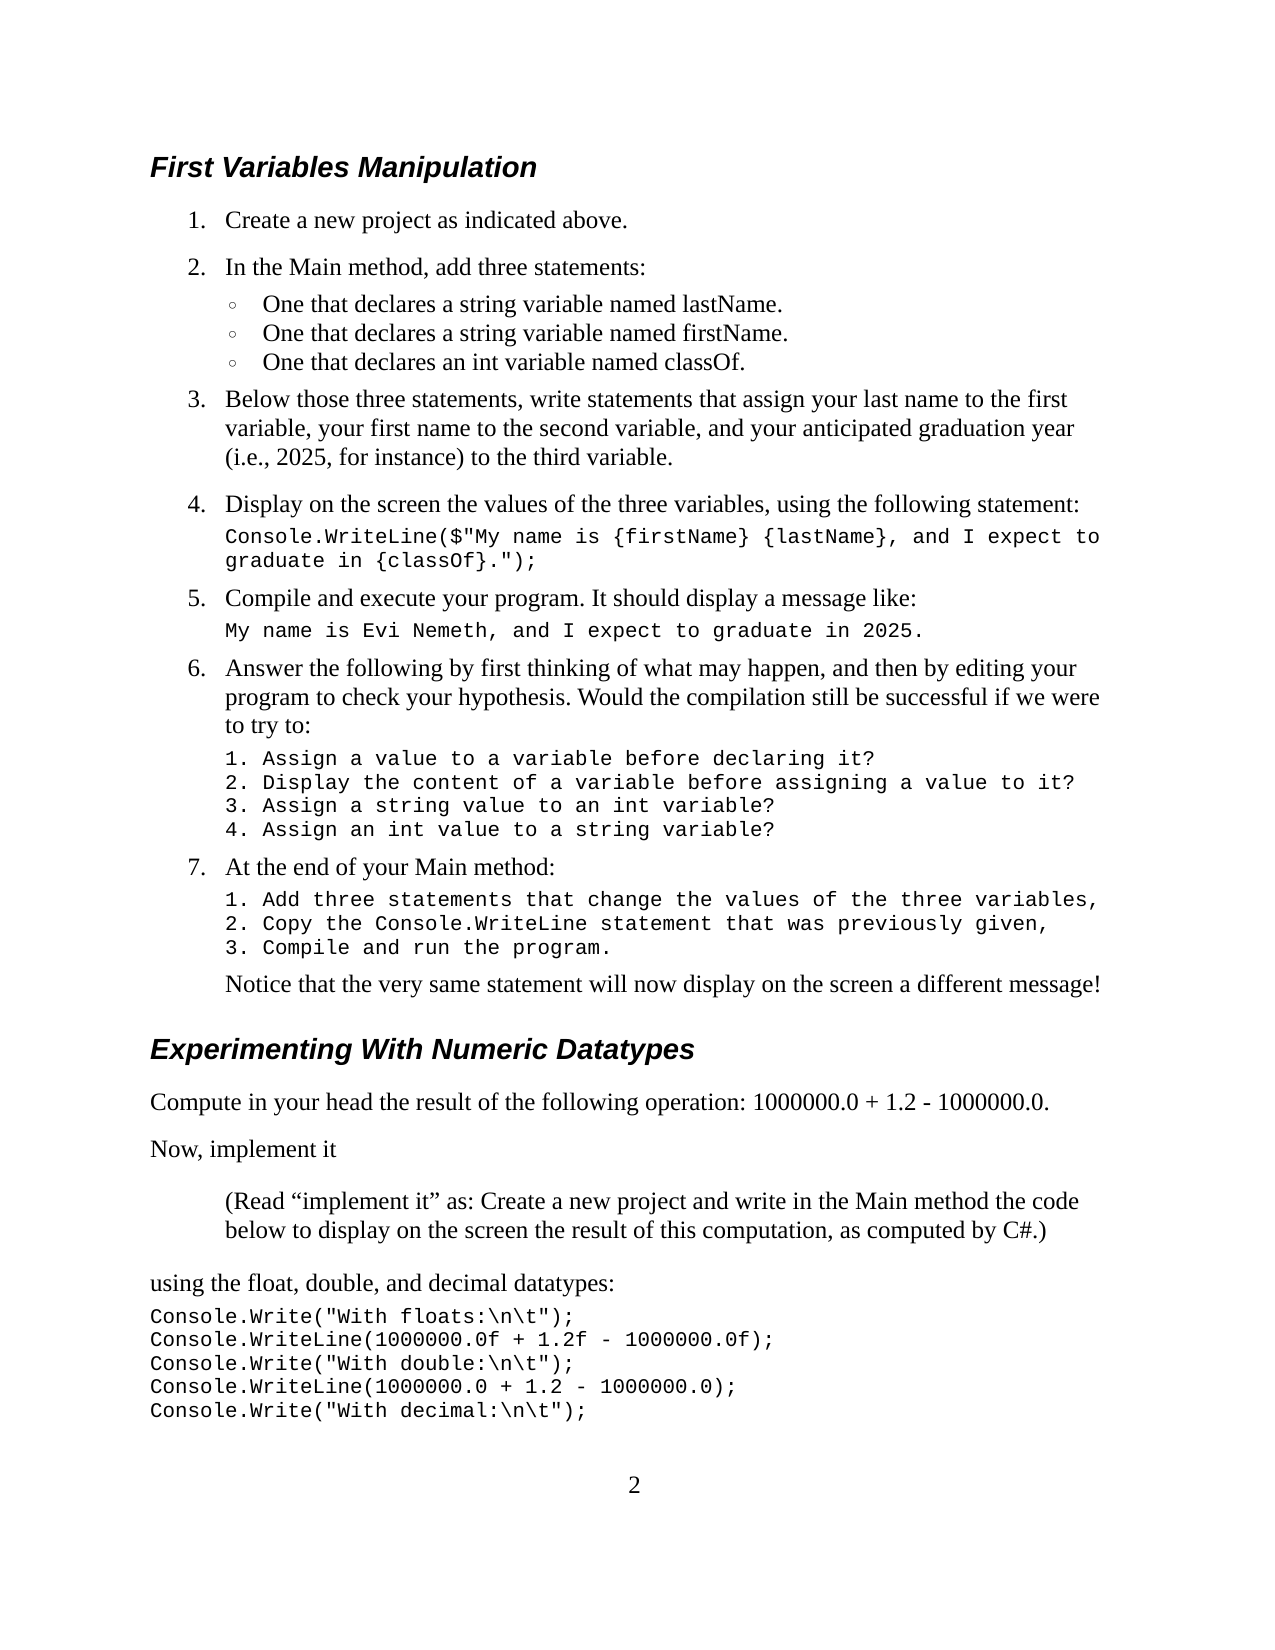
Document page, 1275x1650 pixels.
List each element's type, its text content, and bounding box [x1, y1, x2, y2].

list One that declares an int variable named classOf. [225, 347, 1125, 376]
list Assign a string value to an int variable? [225, 796, 1125, 819]
list Console.WriteLine($"My name is {firstName} {lastName}, and I expect to graduate in {classOf}."); [187, 526, 1125, 574]
list Notice that the very same statement will now display on the screen a different message! [187, 969, 1125, 998]
list Compile and execute your program. It should display a message like: [187, 583, 1125, 611]
list One that declares a string variable named lastName. [225, 289, 1125, 318]
subtitle Experimenting With Numeric Datatypes [150, 1032, 1125, 1066]
text using the float, double, and decimal datatypes: [150, 1268, 1125, 1297]
list My name is Evi Nemeth, and I expect to graduate in 2025. [187, 620, 1125, 644]
list Compile and run the program. [225, 937, 1125, 960]
list Display the content of a variable before assigning a value to it? [225, 772, 1125, 796]
text Console.Write("With double:\n\t"); [150, 1353, 1125, 1377]
list Assign an int value to a string variable? [225, 819, 1125, 843]
text Console.WriteLine(1000000.0 + 1.2 - 1000000.0); [150, 1377, 1125, 1400]
text Console.Write("With decimal:\n\t"); [150, 1400, 1125, 1424]
text (Read “implement it” as: Create a new project and write in the Main method the code below to display on the screen the result of this computation, as computed by C#.) [225, 1186, 1125, 1244]
text Now, implement it [150, 1134, 1125, 1162]
list Add three statements that change the values of the three variables, [225, 889, 1125, 913]
subtitle First Variables Manipulation [150, 150, 1125, 183]
text Console.WriteLine(1000000.0f + 1.2f - 1000000.0f); [150, 1329, 1125, 1353]
text Console.Write("With floats:\n\t"); [150, 1306, 1125, 1329]
text Compute in your head the result of the following operation: 1000000.0 + 1.2 - 1000000.0. [150, 1087, 1125, 1116]
list Assign a value to a variable before declaring it? [225, 748, 1125, 772]
list Display on the screen the values of the three variables, using the following statement: [187, 489, 1125, 517]
list Copy the Console.WriteLine statement that was previously given, [225, 913, 1125, 937]
list Create a new project as indicated above. [187, 205, 1125, 234]
list At the end of your Main method: [187, 852, 1125, 881]
list In the Main method, add three statements: [187, 252, 1125, 280]
list One that declares a string variable named firstName. [225, 318, 1125, 347]
list Below those three statements, write statements that assign your last name to the first variable, your first name to the second variable, and your anticipated graduation year (i.e., 2025, for instance) to the third variable. [187, 384, 1125, 471]
list Answer the following by first thinking of what may happen, and then by editing your program to check your hypothesis. Would the compilation still be successful if we were to try to: [187, 653, 1125, 739]
